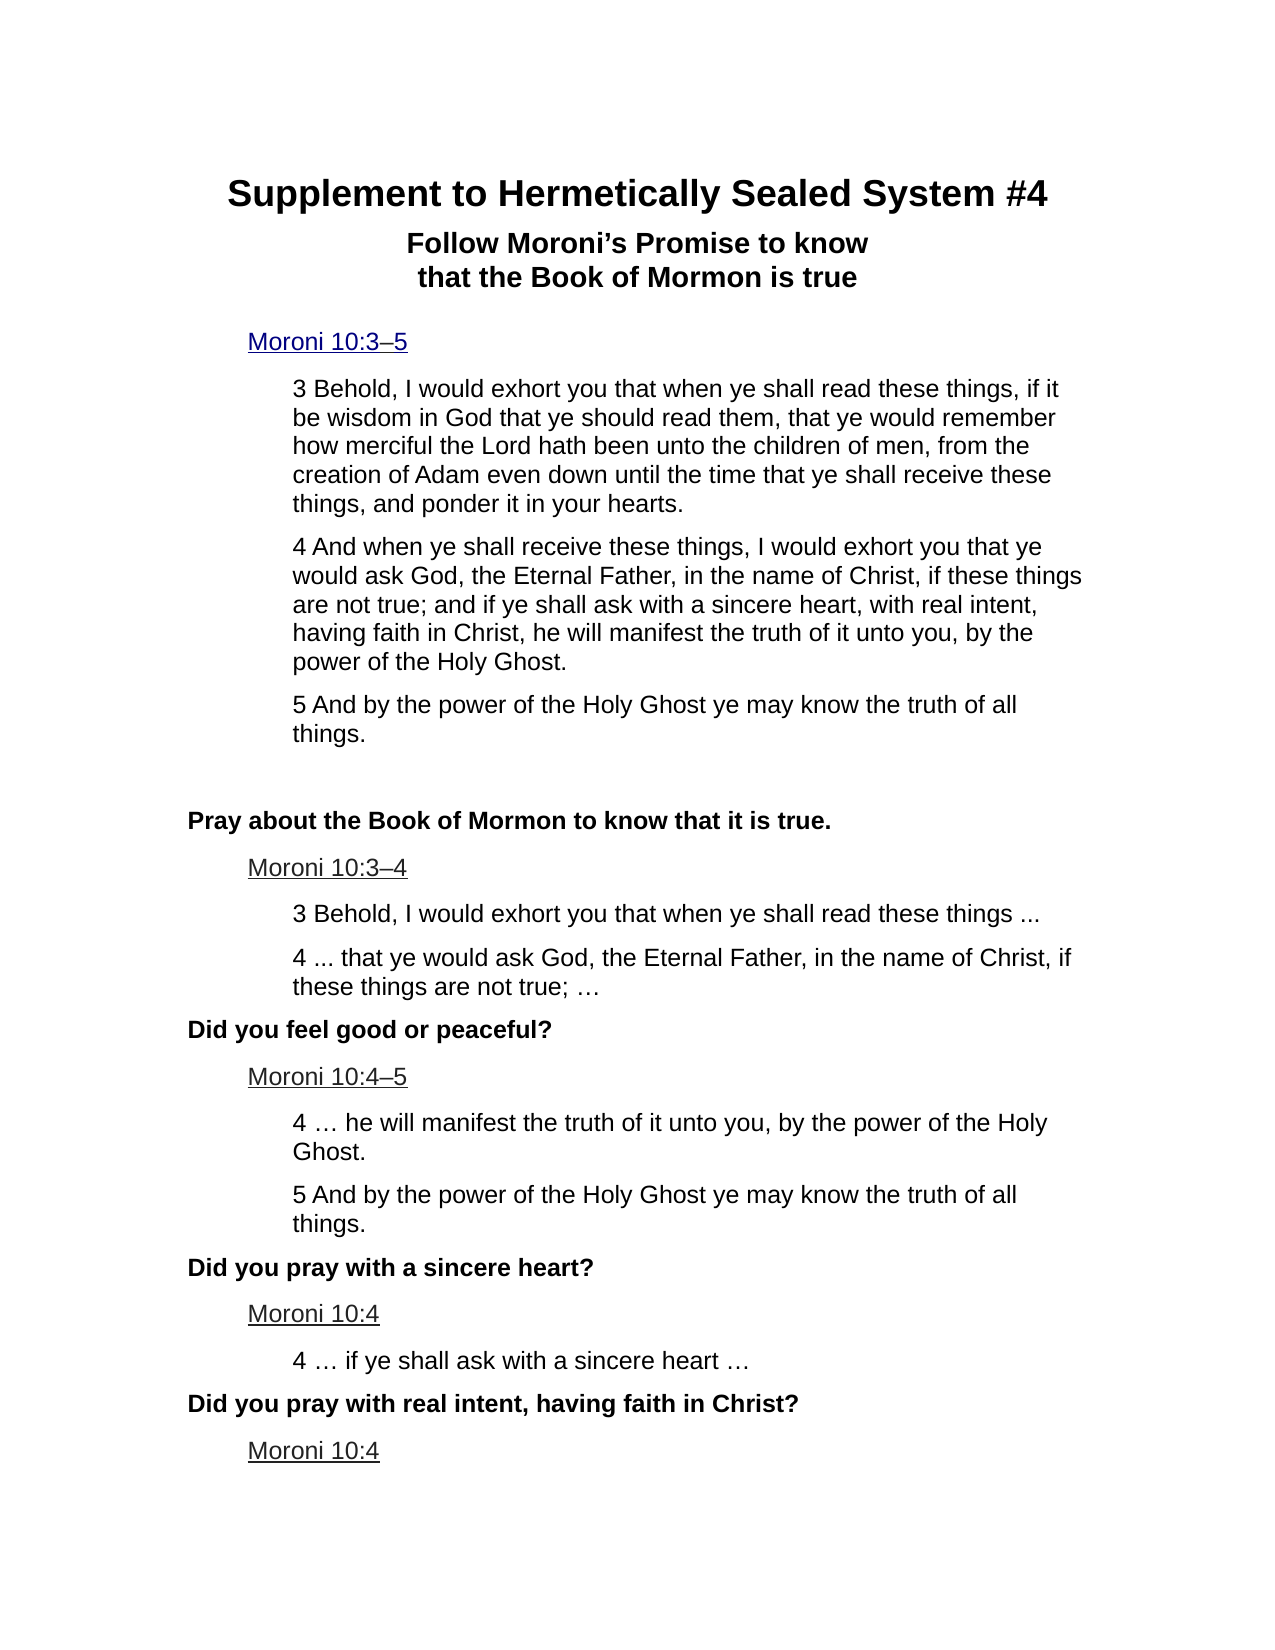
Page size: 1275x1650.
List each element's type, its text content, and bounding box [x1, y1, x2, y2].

text that the Book of Mormon is true [187, 260, 1087, 293]
text 5 And by the power of the Holy Ghost ye may know the truth of all things. [292, 1181, 1087, 1238]
text 4 ... that ye would ask God, the Eternal Father, in the name of Christ, if these things are not true; … [292, 943, 1087, 1000]
text 4 … he will manifest the truth of it unto you, by the power of the Holy Ghost. [292, 1108, 1087, 1166]
text 4 And when ye shall receive these things, I would exhort you that ye would ask God, the Eternal Father, in the name of Christ, if these things are not true; and if ye shall ask with a sincere heart, with real intent, having faith in Christ, he will manifest the truth of it unto you, by the power of the Holy Ghost. [292, 532, 1087, 676]
text Moroni 10:4 [247, 1299, 1087, 1328]
text Did you feel good or peaceful? [187, 1015, 1087, 1044]
text 3 Behold, I would exhort you that when ye shall read these things ... [292, 899, 1087, 928]
subtitle Supplement to Hermetically Sealed System #4 [187, 171, 1087, 214]
text 3 Behold, I would exhort you that when ye shall read these things, if it be wisdom in God that ye should read them, that ye would remember how merciful the Lord hath been unto the children of men, from the creation of Adam even down until the time that ye shall receive these things, and ponder it in your hearts. [292, 374, 1087, 518]
text Moroni 10:4–5 [247, 1062, 1087, 1090]
text Moroni 10:3–4 [247, 853, 1087, 881]
text 4 … if ye shall ask with a sincere heart … [292, 1346, 1087, 1375]
text Pray about the Book of Mormon to know that it is true. [187, 806, 1087, 835]
text Moroni 10:4 [247, 1436, 1087, 1465]
text Did you pray with real intent, having faith in Christ? [187, 1389, 1087, 1418]
text Moroni 10:3–5 [247, 327, 1087, 356]
text 5 And by the power of the Holy Ghost ye may know the truth of all things. [292, 691, 1087, 748]
subtitle Follow Moroni’s Promise to know [187, 226, 1087, 260]
text Did you pray with a sincere heart? [187, 1253, 1087, 1281]
